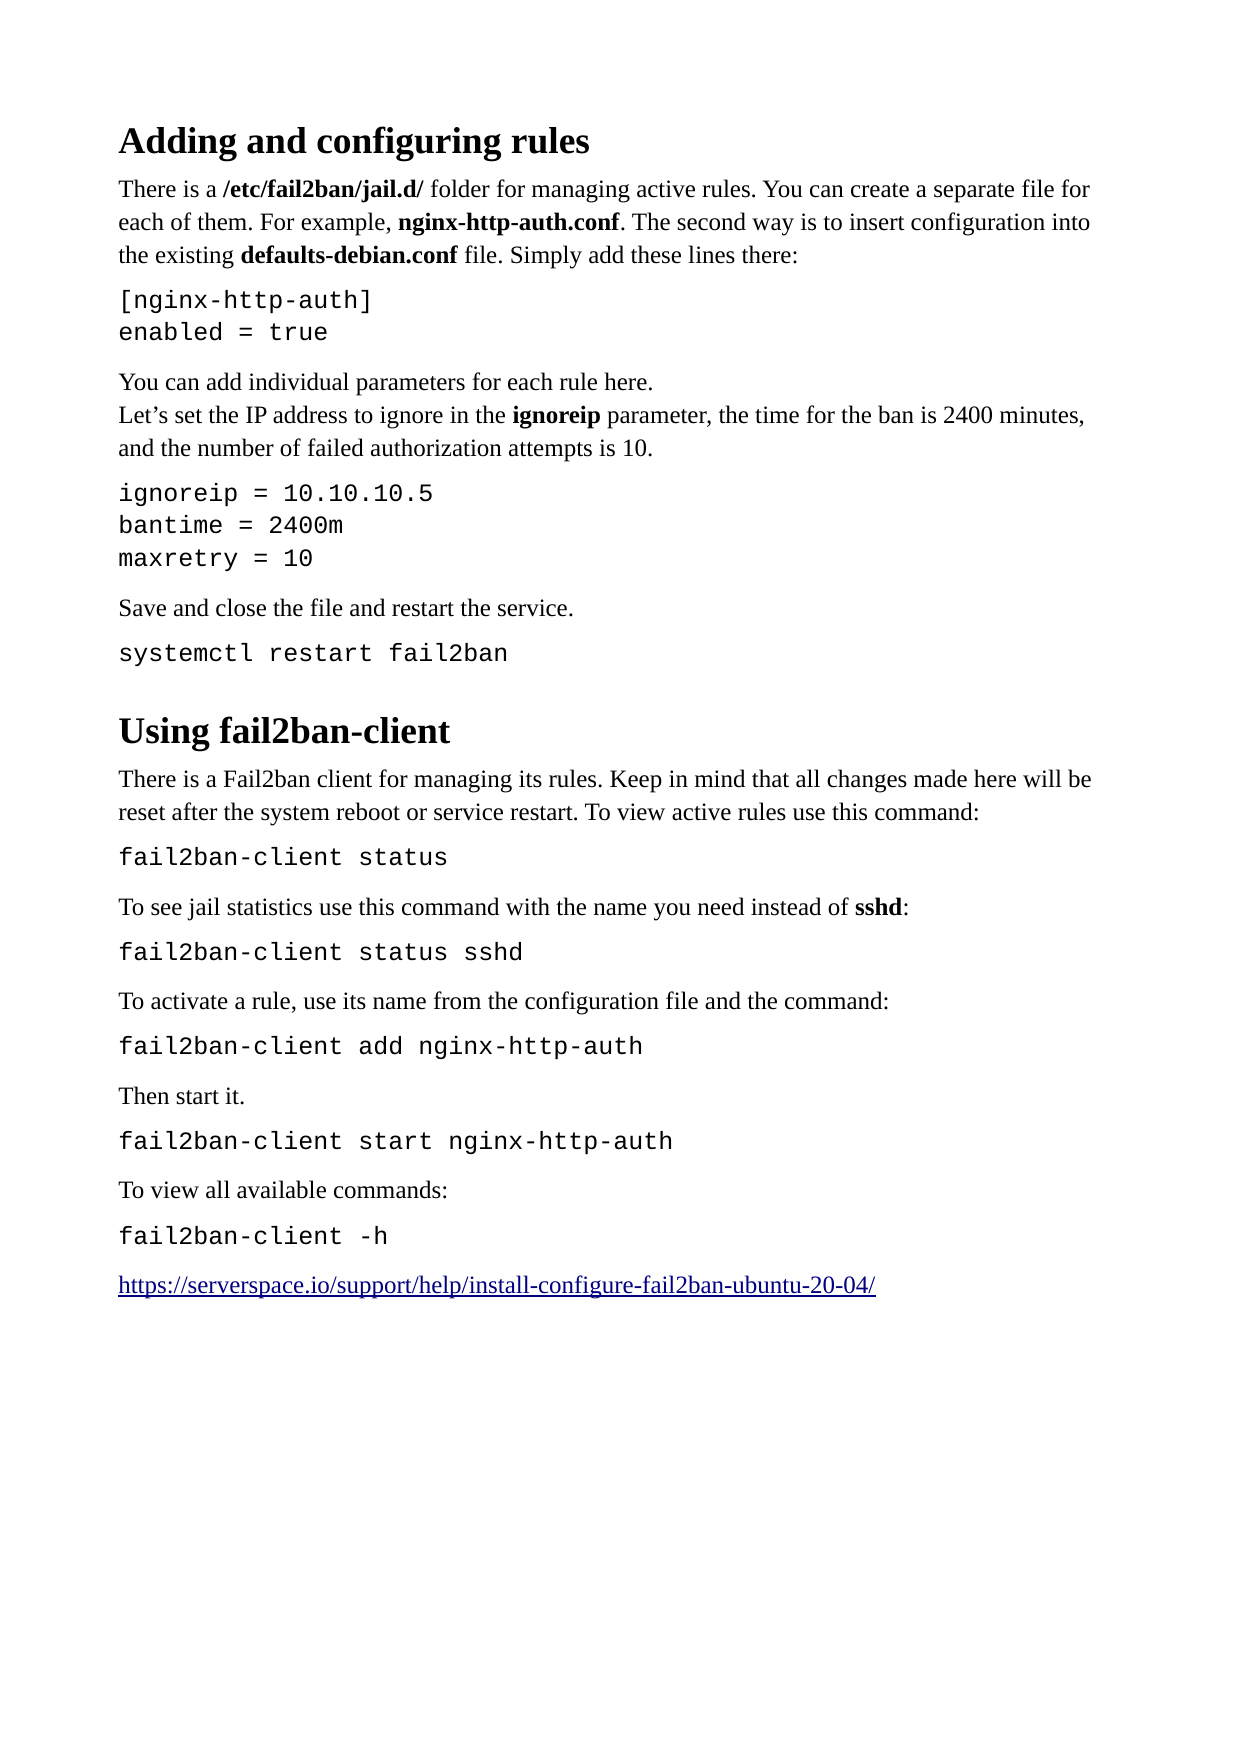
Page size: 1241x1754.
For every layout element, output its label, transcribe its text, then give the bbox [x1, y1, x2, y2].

text Save and close the file and restart the service. [118, 593, 1122, 621]
subtitle Adding and configuring rules [118, 118, 1122, 161]
subtitle Using fail2ban-client [118, 708, 1122, 751]
text fail2ban-client -h [118, 1223, 1122, 1252]
text Then start it. [118, 1081, 1122, 1110]
text You can add individual parameters for each rule here. Let’s set the IP address to ignore in the ignoreip parameter, the time for the ban is 2400 minutes, and the number of failed authorization attempts is 10. [118, 367, 1122, 462]
text [nginx-http-auth] enabled = true [118, 287, 1122, 348]
text fail2ban-client status sshd [118, 939, 1122, 967]
text fail2ban-client add nginx-http-auth [118, 1034, 1122, 1062]
text https://serverspace.io/support/help/install-configure-fail2ban-ubuntu-20-04/ [118, 1270, 1122, 1299]
text fail2ban-client status [118, 844, 1122, 873]
text ignoreip = 10.10.10.5 bantime = 2400m maxretry = 10 [118, 481, 1122, 574]
text fail2ban-client start nginx-http-auth [118, 1128, 1122, 1157]
text There is a Fail2ban client for managing its rules. Keep in mind that all changes made here will be reset after the system reboot or service restart. To view active rules use this command: [118, 764, 1122, 826]
text systemctl restart fail2ban [118, 640, 1122, 669]
text There is a /etc/fail2ban/jail.d/ folder for managing active rules. You can create a separate file for each of them. For example, nginx-http-auth.conf. The second way is to insert configuration into the existing defaults-debian.conf file. Simply add these lines there: [118, 174, 1122, 268]
text To view all available commands: [118, 1176, 1122, 1204]
text To see jail statistics use this command with the name you need instead of sshd: [118, 892, 1122, 920]
text To activate a rule, use its name from the configuration file and the command: [118, 986, 1122, 1015]
